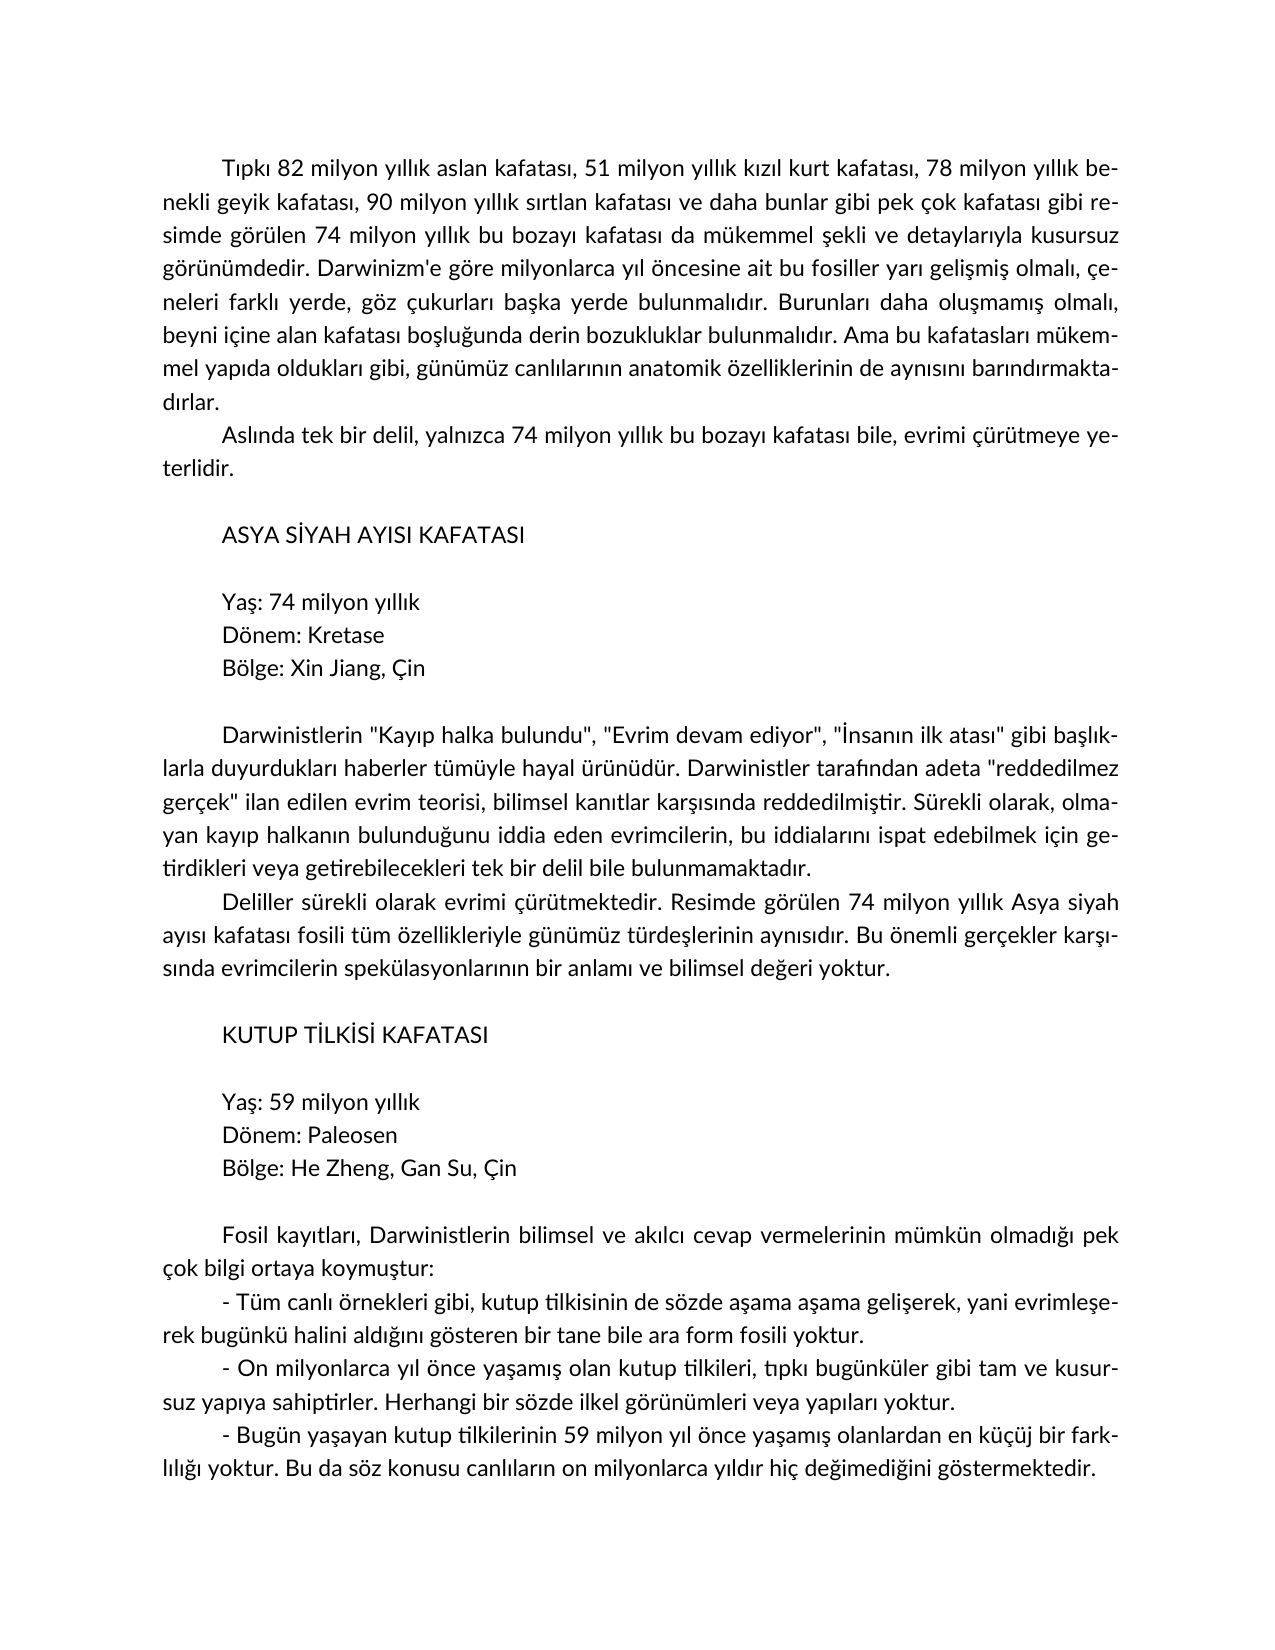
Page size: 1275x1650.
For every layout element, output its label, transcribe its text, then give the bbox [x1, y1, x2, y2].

text Bölge: He Zheng, Gan Su, Çin [162, 1150, 1119, 1183]
text - Tüm can­lı ör­nek­le­ri gi­bi, ku­tup til­ki­si­nin de söz­de aşa­ma aşa­ma ge­li­şe­rek, ya­ni ev­rim­le­şe­rek bu­gün­kü ha­li­ni al­dı­ğı­nı gös­te­ren bir ta­ne bi­le ara form fo­si­li yok­tur. [162, 1283, 1119, 1350]
text As­lın­da tek bir de­lil, yal­nız­ca 74 mil­yon yıl­lık bu bo­za­yı ka­fa­ta­sı bi­le, ev­ri­mi çü­rüt­me­ye ye­ter­li­dir. [162, 417, 1119, 483]
text De­lil­ler sü­rek­li ola­rak ev­ri­mi çü­rüt­mek­te­dir. Re­sim­de gö­rü­len 74 mil­yon yıl­lık As­ya si­yah ayı­sı ka­fa­ta­sı fo­si­li tüm özel­lik­le­riy­le gü­nü­müz tür­deş­le­ri­nin ay­nı­sı­dır. Bu önem­li ger­çek­ler kar­şı­sın­da ev­rim­ci­le­rin spe­kü­las­yon­la­rı­nın bir an­la­mı ve bi­lim­sel de­ğe­ri yok­tur. [162, 883, 1119, 983]
text KUTUP TİLKİSİ KAFATASI [162, 1017, 1119, 1050]
text Dönem: Paleosen [162, 1117, 1119, 1150]
text - Bu­gün ya­şa­yan ku­tup til­ki­le­ri­nin 59 mil­yon yıl ön­ce ya­şa­mış olan­lar­dan en kü­çüj bir fark­lı­lı­ğı yok­tur. Bu da söz ko­nu­su can­lı­la­rın on mil­yon­lar­ca yıl­dır hiç de­ği­me­di­ği­ni gös­ter­mek­te­dir. [162, 1417, 1119, 1483]
text Yaş: 59 mil­yon yıl­lık [162, 1083, 1119, 1117]
text Yaş: 74 mil­yon yıl­lık [162, 583, 1119, 617]
text - On mil­yon­lar­ca yıl ön­ce ya­şa­mış olan ku­tup til­ki­le­ri, tıp­kı bu­gün­kü­ler gi­bi tam ve ku­sur­suz ya­pı­ya sa­hip­tir­ler. Her­han­gi bir söz­de il­kel gö­rü­nüm­le­ri ve­ya ya­pı­la­rı yok­tur. [162, 1350, 1119, 1417]
text Bölge: Xin Jiang, Çin [162, 650, 1119, 683]
text ASYA SİYAH AYISI KAFATASI [162, 517, 1119, 550]
text Fo­sil ka­yıt­la­rı, Dar­wi­nist­le­rin bi­lim­sel ve akıl­cı ce­vap ver­me­le­ri­nin müm­kün ol­ma­dı­ğı pek çok bil­gi or­ta­ya koy­muş­tur: [162, 1217, 1119, 1283]
text Dar­wi­nist­le­rin "Ka­yıp hal­ka bu­lun­du", "Ev­rim de­vam edi­yor", "İn­sa­nın ilk ata­sı" gi­bi baş­lık­lar­la du­yur­duk­la­rı ha­ber­ler tü­müy­le ha­yal ürü­nü­dür. Dar­wi­nist­ler ta­ra­fın­dan ade­ta "red­de­dil­mez ger­çek" ilan edi­len ev­rim te­ori­si, bi­lim­sel ka­nıt­lar kar­şı­sın­da red­de­dil­miş­tir. Sü­rek­li ola­rak, ol­ma­yan ka­yıp hal­ka­nın bu­lun­du­ğu­nu id­di­a eden ev­rim­ci­le­rin, bu id­di­ala­rı­nı is­pat ede­bil­mek için ge­tir­dik­le­ri ve­ya ge­ti­re­bi­le­cek­le­ri tek bir de­lil bi­le bu­lun­ma­mak­ta­dır. [162, 717, 1119, 883]
text Dönem: Kretase [162, 617, 1119, 650]
text Tıp­kı 82 mil­yon yıl­lık as­lan ka­fa­ta­sı, 51 mil­yon yıl­lık kı­zıl kurt ka­fa­ta­sı, 78 mil­yon yıl­lık be­nek­li ge­yik ka­fa­ta­sı, 90 mil­yon yıl­lık sırt­lan ka­fa­ta­sı ve da­ha bun­lar gi­bi pek çok ka­fa­ta­sı gi­bi re­sim­de gö­rü­len 74 mil­yon yıl­lık bu bo­za­yı ka­fa­ta­sı da mü­kem­mel şek­li ve de­tay­la­rıy­la ku­sur­suz gö­rü­nüm­de­dir. Dar­wi­nizm'e gö­re mil­yon­lar­ca yıl ön­ce­si­ne ait bu fo­sil­ler ya­rı ge­liş­miş ol­ma­lı, çe­ne­le­ri fark­lı yer­de, göz çu­kur­la­rı baş­ka yer­de bu­lun­ma­lı­dır. Bu­run­la­rı da­ha oluş­ma­mış ol­ma­lı, bey­ni içi­ne alan ka­fa­ta­sı boş­lu­ğun­da de­rin bo­zuk­luk­lar bu­lun­ma­lı­dır. Ama bu ka­fa­tas­la­rı mü­kem­mel ya­pı­da ol­duk­la­rı gi­bi, gü­nü­müz can­lı­la­rı­nın ana­to­mik özel­lik­le­ri­nin de ay­nı­sı­nı ba­rın­dır­mak­ta­dır­lar. [162, 150, 1119, 417]
